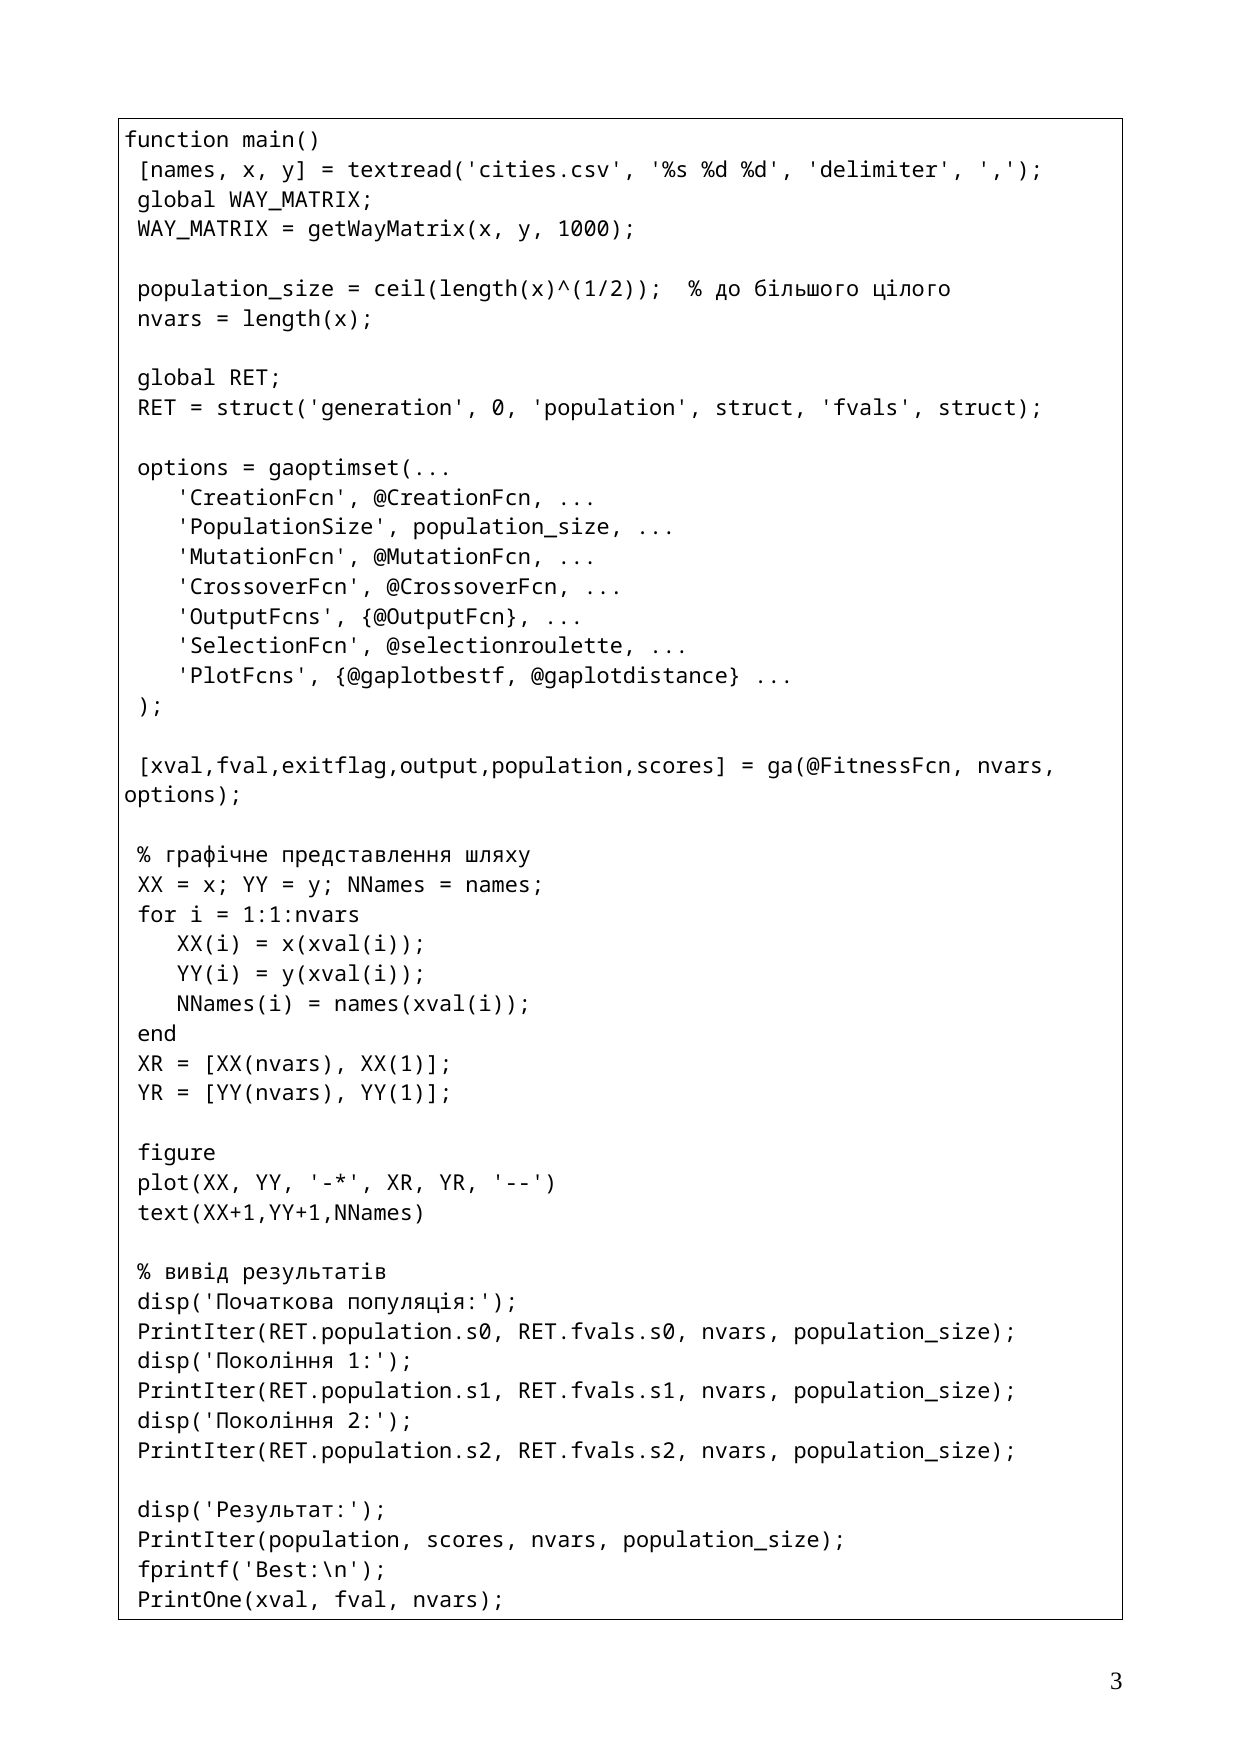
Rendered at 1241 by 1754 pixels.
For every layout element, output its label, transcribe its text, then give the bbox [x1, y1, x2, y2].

table_cell function main() [names, x, y] = textread('cities.csv', '%s %d %d', 'delimiter', ','); global WAY_MATRIX; WAY_MATRIX = getWayMatrix(x, y, 1000); population_size = ceil(length(x)^(1/2)); % до більшого цілого nvars = length(x); global RET; RET = struct('generation', 0, 'population', struct, 'fvals', struct); options = gaoptimset(... 'CreationFcn', @CreationFcn, ... 'PopulationSize', population_size, ... 'MutationFcn', @MutationFcn, ... 'CrossoverFcn', @CrossoverFcn, ... 'OutputFcns', {@OutputFcn}, ... 'SelectionFcn', @selectionroulette, ... 'PlotFcns', {@gaplotbestf, @gaplotdistance} ... ); [xval,fval,exitflag,output,population,scores] = ga(@FitnessFcn, nvars, options); % графічне представлення шляху XX = x; YY = y; NNames = names; for i = 1:1:nvars XX(i) = x(xval(i)); YY(i) = y(xval(i)); NNames(i) = names(xval(i)); end XR = [XX(nvars), XX(1)]; YR = [YY(nvars), YY(1)]; figure plot(XX, YY, '-*', XR, YR, '--') text(XX+1,YY+1,NNames) % вивід результатів disp('Початкова популяція:'); PrintIter(RET.population.s0, RET.fvals.s0, nvars, population_size); disp('Покоління 1:'); PrintIter(RET.population.s1, RET.fvals.s1, nvars, population_size); disp('Покоління 2:'); PrintIter(RET.population.s2, RET.fvals.s2, nvars, population_size); disp('Результат:'); PrintIter(population, scores, nvars, population_size); fprintf('Best:\n'); PrintOne(xval, fval, nvars); [119, 119, 1122, 1619]
